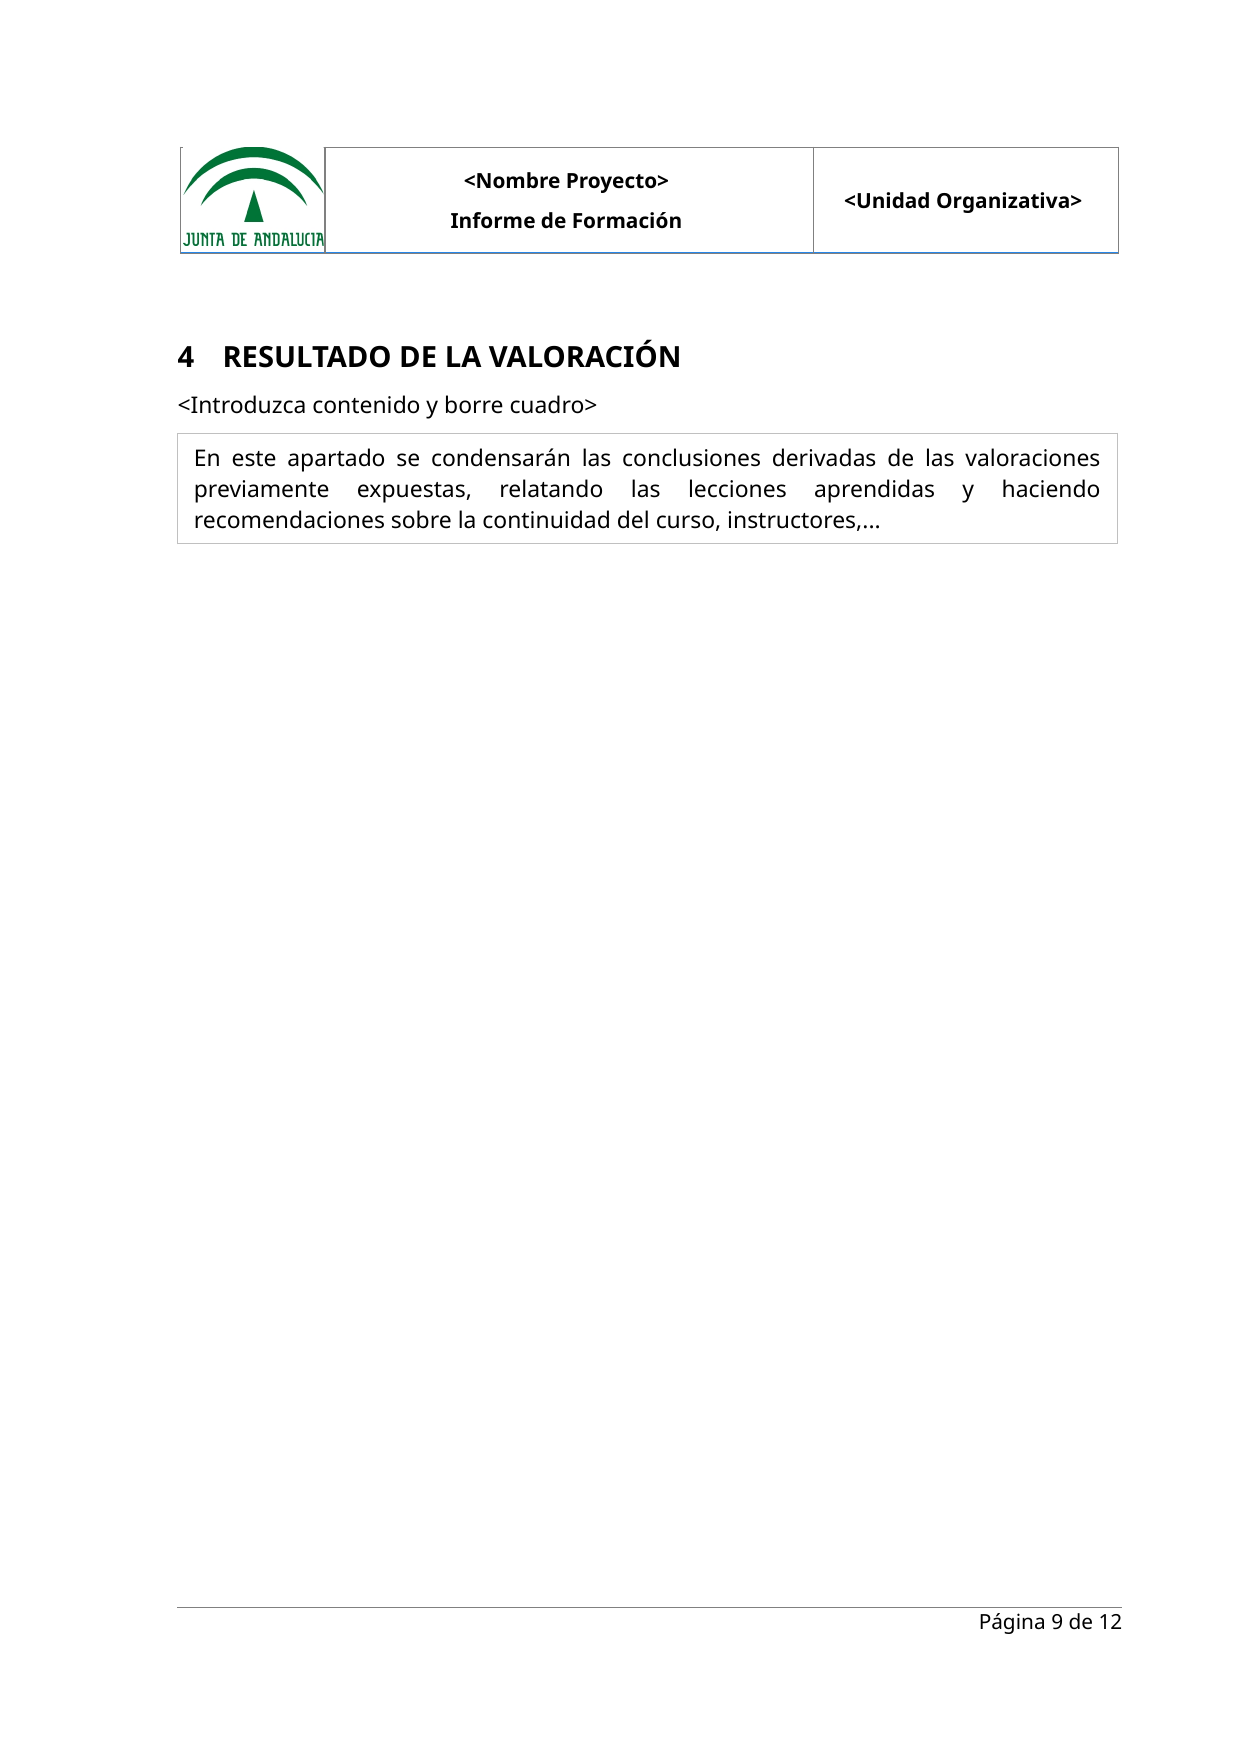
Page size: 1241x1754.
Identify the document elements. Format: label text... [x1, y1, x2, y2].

subtitle RESULTADO DE LA VALORACIÓN [177, 336, 1122, 376]
picture [183, 147, 324, 246]
text En este apartado se condensarán las conclusiones derivadas de las valoraciones previamente expuestas, relatando las lecciones aprendidas y haciendo recomendaciones sobre la continuidad del curso, instructores,... [194, 441, 1101, 535]
text <Introduzca contenido y borre cuadro> [177, 389, 1122, 420]
